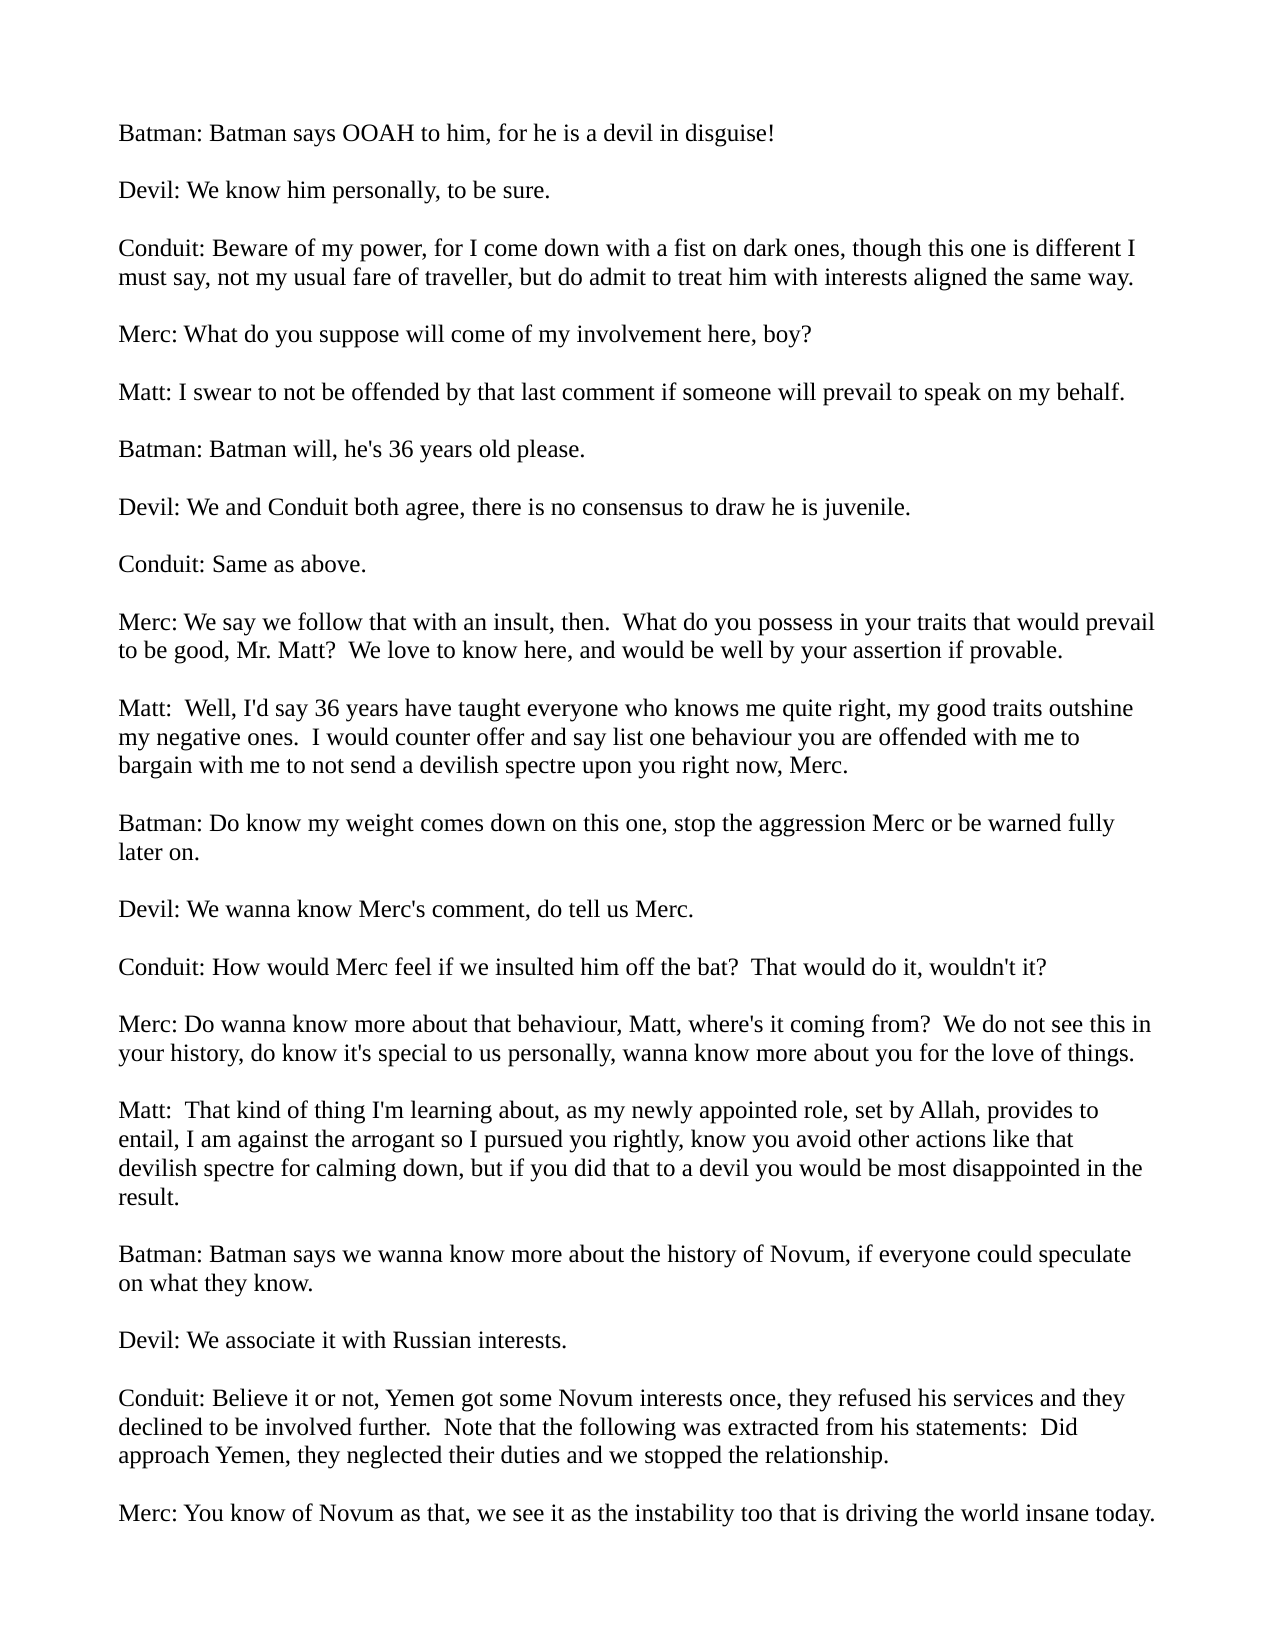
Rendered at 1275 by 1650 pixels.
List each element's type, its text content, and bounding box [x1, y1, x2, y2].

text Matt: That kind of thing I'm learning about, as my newly appointed role, set by Allah, provides to entail, I am against the arrogant so I pursued you rightly, know you avoid other actions like that devilish spectre for calming down, but if you did that to a devil you would be most disappointed in the result. [118, 1096, 1157, 1211]
text Batman: Batman will, he's 36 years old please. [118, 434, 1157, 463]
text Merc: We say we follow that with an insult, then. What do you possess in your traits that would prevail to be good, Mr. Matt? We love to know here, and would be well by your assertion if provable. [118, 607, 1157, 664]
text Devil: We know him personally, to be sure. [118, 176, 1157, 204]
text Devil: We associate it with Russian interests. [118, 1326, 1157, 1354]
text Batman: Do know my weight comes down on this one, stop the aggression Merc or be warned fully later on. [118, 808, 1157, 866]
text Matt: Well, I'd say 36 years have taught everyone who knows me quite right, my good traits outshine my negative ones. I would counter offer and say list one behaviour you are offended with me to bargain with me to not send a devilish spectre upon you right now, Merc. [118, 693, 1157, 779]
text Matt: I swear to not be offended by that last comment if someone will prevail to speak on my behalf. [118, 377, 1157, 406]
text Batman: Batman says OOAH to him, for he is a devil in disguise! [118, 118, 1157, 147]
text Merc: Do wanna know more about that behaviour, Matt, where's it coming from? We do not see this in your history, do know it's special to us personally, wanna know more about you for the love of things. [118, 1009, 1157, 1067]
text Conduit: Beware of my power, for I come down with a fist on dark ones, though this one is different I must say, not my usual fare of traveller, but do admit to treat him with interests aligned the same way. [118, 204, 1157, 291]
text Batman: Batman says we wanna know more about the history of Novum, if everyone could speculate on what they know. [118, 1239, 1157, 1297]
text Conduit: Believe it or not, Yemen got some Novum interests once, they refused his services and they declined to be involved further. Note that the following was extracted from his statements: Did approach Yemen, they neglected their duties and we stopped the relationship. [118, 1383, 1157, 1469]
text Devil: We wanna know Merc's comment, do tell us Merc. [118, 894, 1157, 923]
text Merc: What do you suppose will come of my involvement here, boy? [118, 319, 1157, 348]
text Conduit: How would Merc feel if we insulted him off the bat? That would do it, wouldn't it? [118, 952, 1157, 981]
text Conduit: Same as above. [118, 549, 1157, 578]
text Merc: You know of Novum as that, we see it as the instability too that is driving the world insane today. [118, 1498, 1157, 1527]
text Devil: We and Conduit both agree, there is no consensus to draw he is juvenile. [118, 492, 1157, 521]
